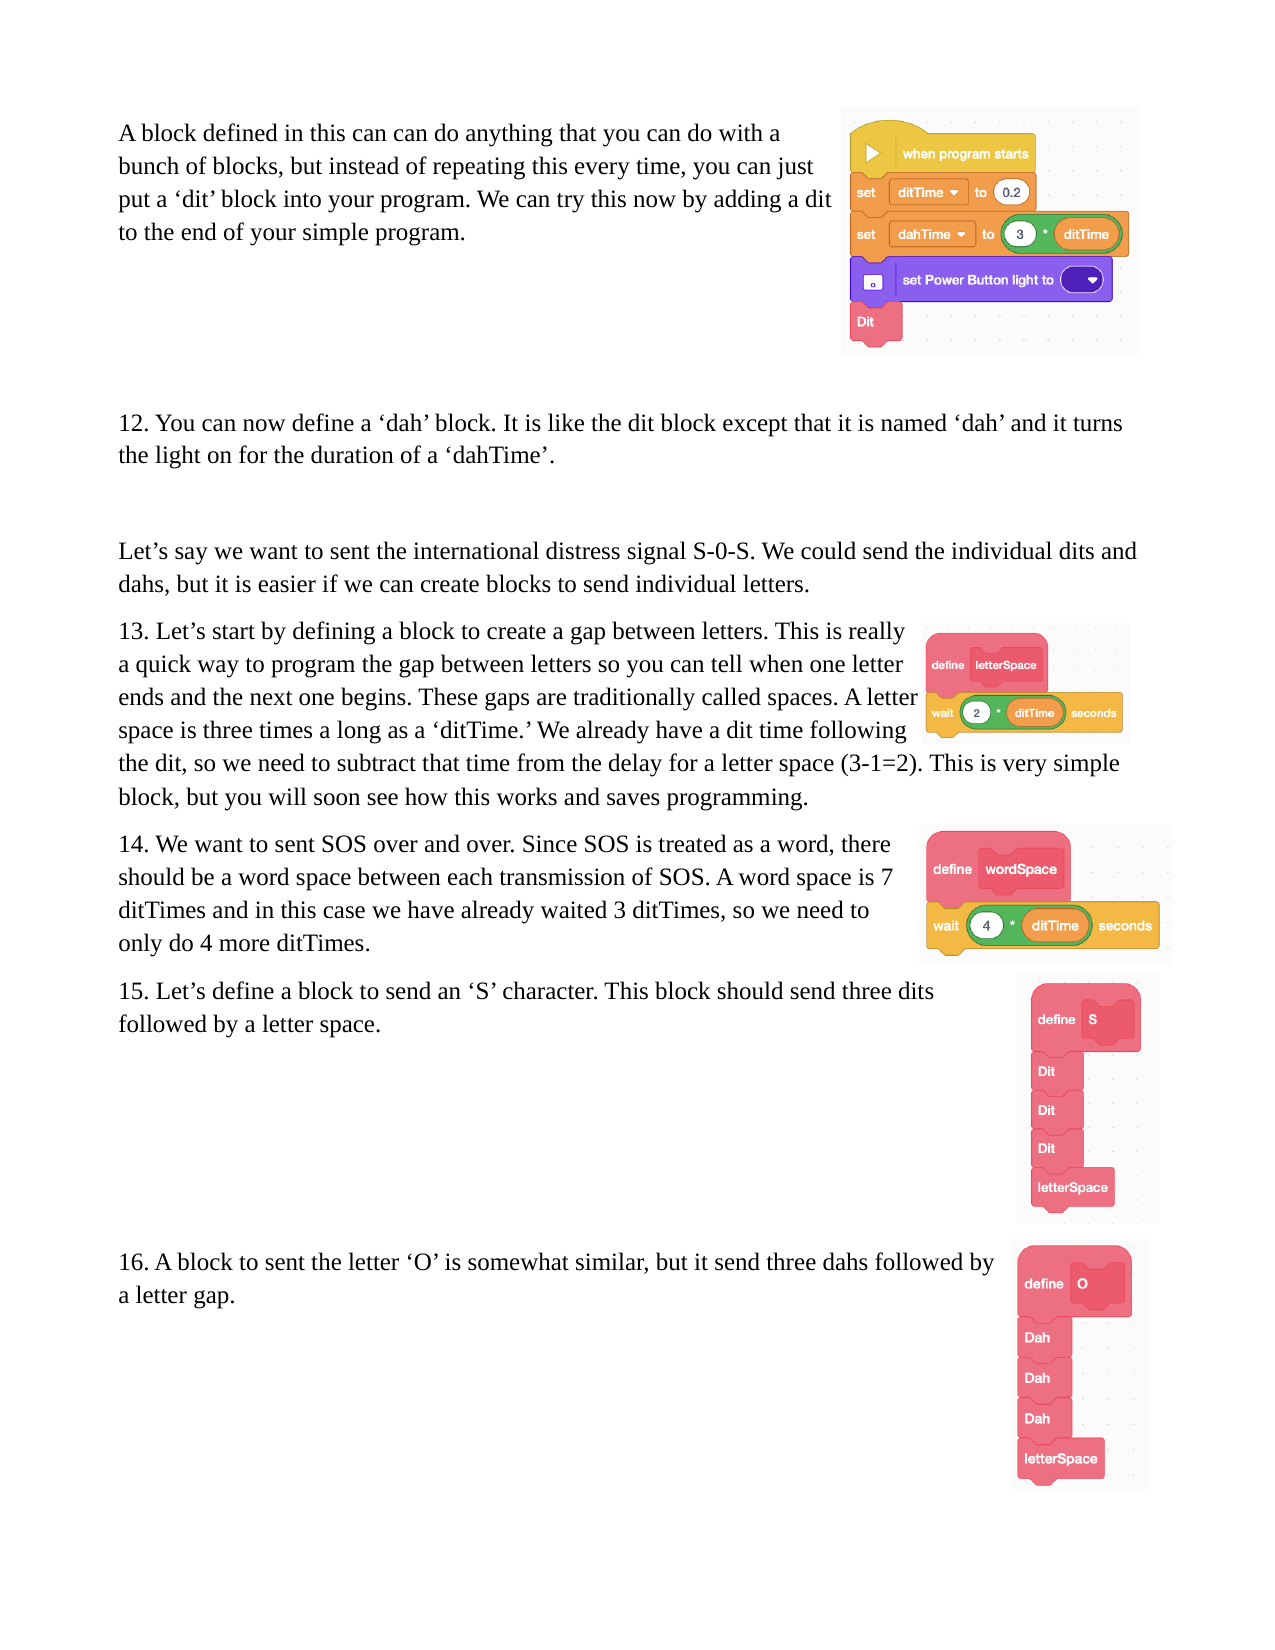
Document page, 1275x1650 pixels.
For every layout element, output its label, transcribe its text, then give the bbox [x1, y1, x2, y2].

picture [921, 623, 1131, 744]
picture [841, 106, 1140, 356]
picture [1016, 972, 1160, 1224]
text 13. Let’s start by defining a block to create a gap between letters. This is really a quick way to program the gap between letters so you can tell when one letter ends and the next one begins. These gaps are traditionally called spaces. A letter space is three times a long as a ‘ditTime.’ We already have a dit time following the dit, so we need to subtract that time from the delay for a letter space (3-1=2). This is very simple block, but you will soon see how this works and saves programming. [118, 616, 1157, 810]
text 15. Let’s define a block to send an ‘S’ character. This block should send three dits followed by a letter space. [118, 976, 1016, 1038]
picture [918, 824, 1173, 963]
text Let’s say we want to sent the international distress signal S-0-S. We could send the individual dits and dahs, but it is easier if we can create blocks to send individual letters. [118, 536, 1157, 598]
text 12. You can now define a ‘dah’ block. It is like the dit block except that it is named ‘dah’ and it turns the light on for the duration of a ‘dahTime’. [118, 408, 1157, 469]
text A block defined in this can can do anything that you can do with a bunch of blocks, but instead of repeating this every time, you can just put a ‘dit’ block into your program. We can try this now by adding a dit to the end of your simple program. [118, 118, 841, 246]
picture [1011, 1239, 1150, 1490]
text 16. A block to sent the letter ‘O’ is somewhat similar, but it send three dahs followed by a letter gap. [118, 1247, 1011, 1309]
text 14. We want to sent SOS over and over. Since SOS is treated as a word, there should be a word space between each transmission of SOS. A word space is 7 ditTimes and in this case we have already waited 3 ditTimes, so we need to only do 4 more ditTimes. [118, 829, 918, 957]
